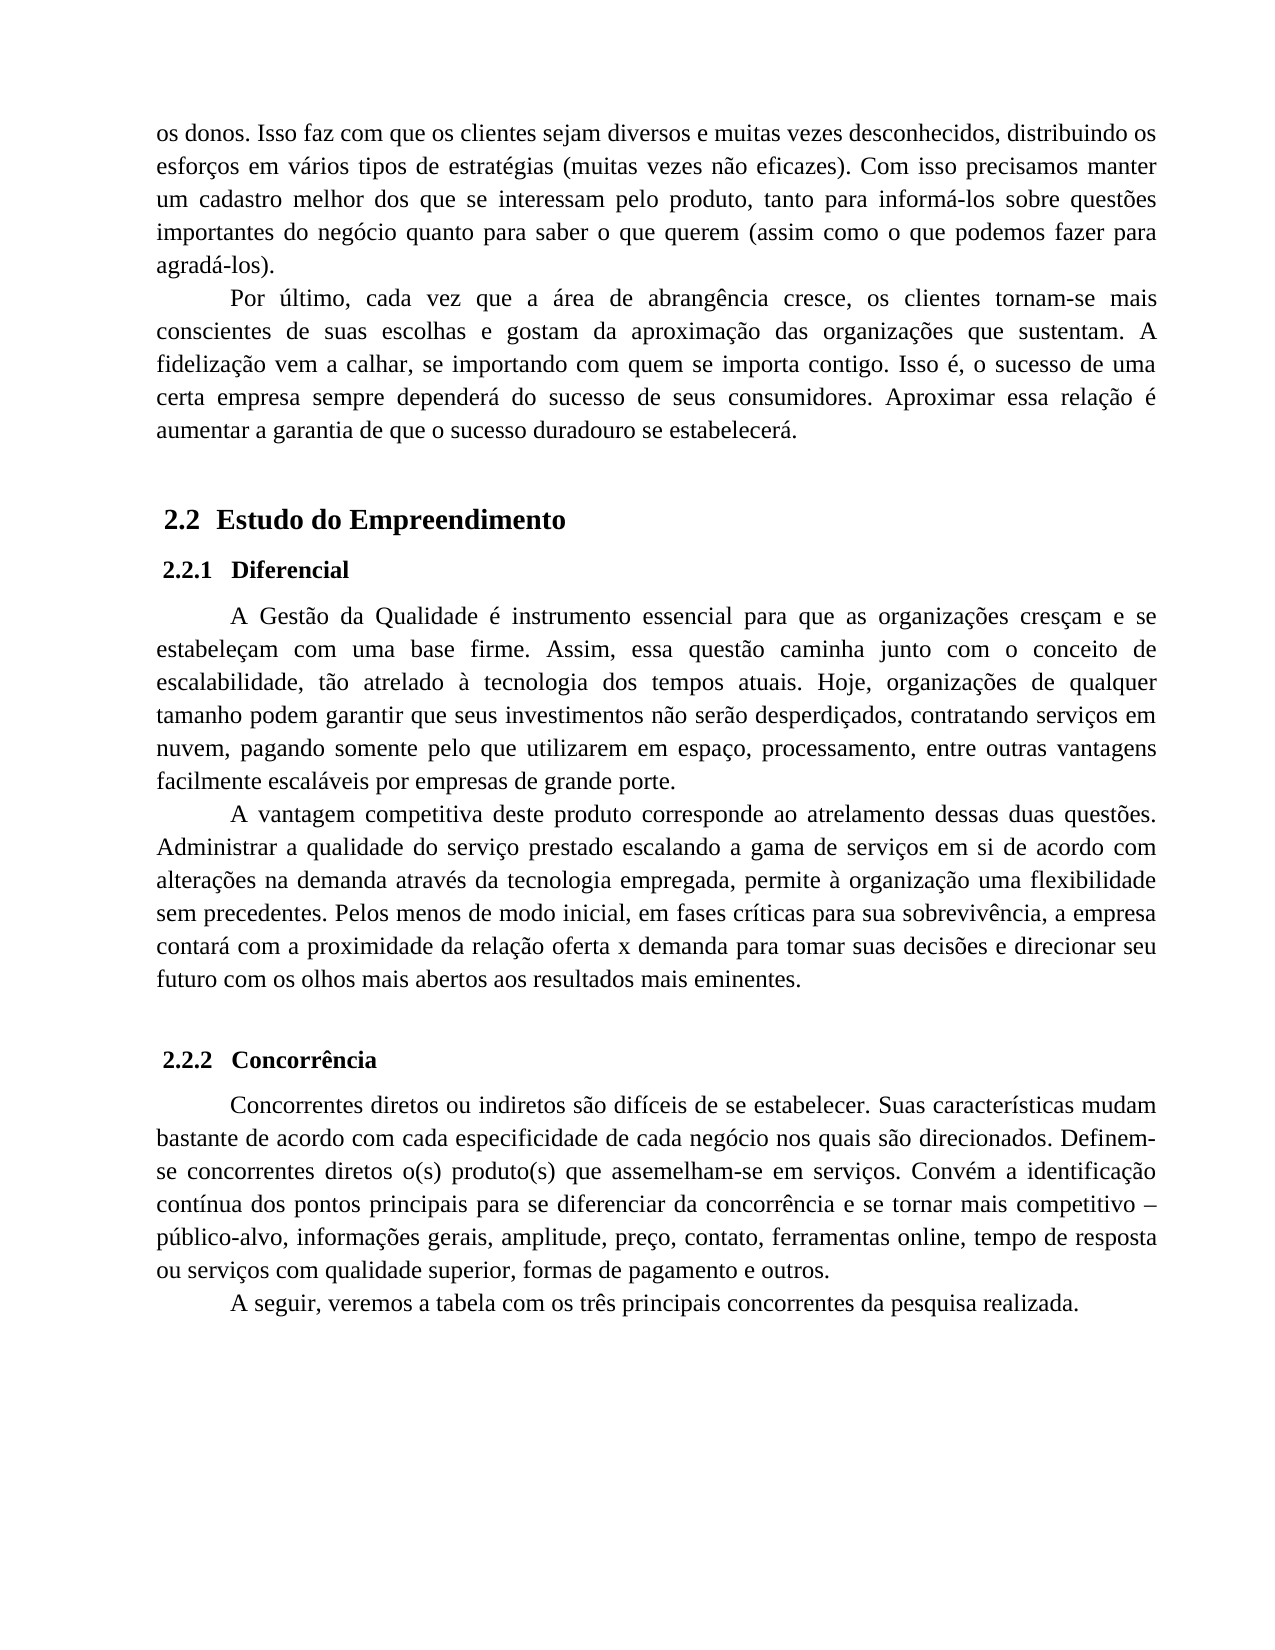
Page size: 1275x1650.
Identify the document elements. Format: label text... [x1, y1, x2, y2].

subtitle Diferencial [156, 555, 1158, 584]
text os donos. Isso faz com que os clientes sejam diversos e muitas vezes desconhecidos, distribuindo os esforços em vários tipos de estratégias (muitas vezes não eficazes). Com isso precisamos manter um cadastro melhor dos que se interessam pelo produto, tanto para informá-los sobre questões importantes do negócio quanto para saber o que querem (assim como o que podemos fazer para agradá-los). [156, 118, 1158, 279]
text Concorrentes diretos ou indiretos são difíceis de se estabelecer. Suas características mudam bastante de acordo com cada especificidade de cada negócio nos quais são direcionados. Definem-se concorrentes diretos o(s) produto(s) que assemelham-se em serviços. Convém a identificação contínua dos pontos principais para se diferenciar da concorrência e se tornar mais competitivo – público-alvo, informações gerais, amplitude, preço, contato, ferramentas online, tempo de resposta ou serviços com qualidade superior, formas de pagamento e outros. [156, 1090, 1158, 1284]
text A seguir, veremos a tabela com os três principais concorrentes da pesquisa realizada. [156, 1288, 1158, 1317]
text A vantagem competitiva deste produto corresponde ao atrelamento dessas duas questões. Administrar a qualidade do serviço prestado escalando a gama de serviços em si de acordo com alterações na demanda através da tecnologia empregada, permite à organização uma flexibilidade sem precedentes. Pelos menos de modo inicial, em fases críticas para sua sobrevivência, a empresa contará com a proximidade da relação oferta x demanda para tomar suas decisões e direcionar seu futuro com os olhos mais abertos aos resultados mais eminentes. [156, 799, 1158, 993]
subtitle Concorrência [156, 1045, 1158, 1073]
subtitle Estudo do Empreendimento [156, 502, 1158, 536]
text Por último, cada vez que a área de abrangência cresce, os clientes tornam-se mais conscientes de suas escolhas e gostam da aproximação das organizações que sustentam. A fidelização vem a calhar, se importando com quem se importa contigo. Isso é, o sucesso de uma certa empresa sempre dependerá do sucesso de seus consumidores. Aproximar essa relação é aumentar a garantia de que o sucesso duradouro se estabelecerá. [156, 283, 1158, 444]
text A Gestão da Qualidade é instrumento essencial para que as organizações cresçam e se estabeleçam com uma base firme. Assim, essa questão caminha junto com o conceito de escalabilidade, tão atrelado à tecnologia dos tempos atuais. Hoje, organizações de qualquer tamanho podem garantir que seus investimentos não serão desperdiçados, contratando serviços em nuvem, pagando somente pelo que utilizarem em espaço, processamento, entre outras vantagens facilmente escaláveis por empresas de grande porte. [156, 601, 1158, 795]
